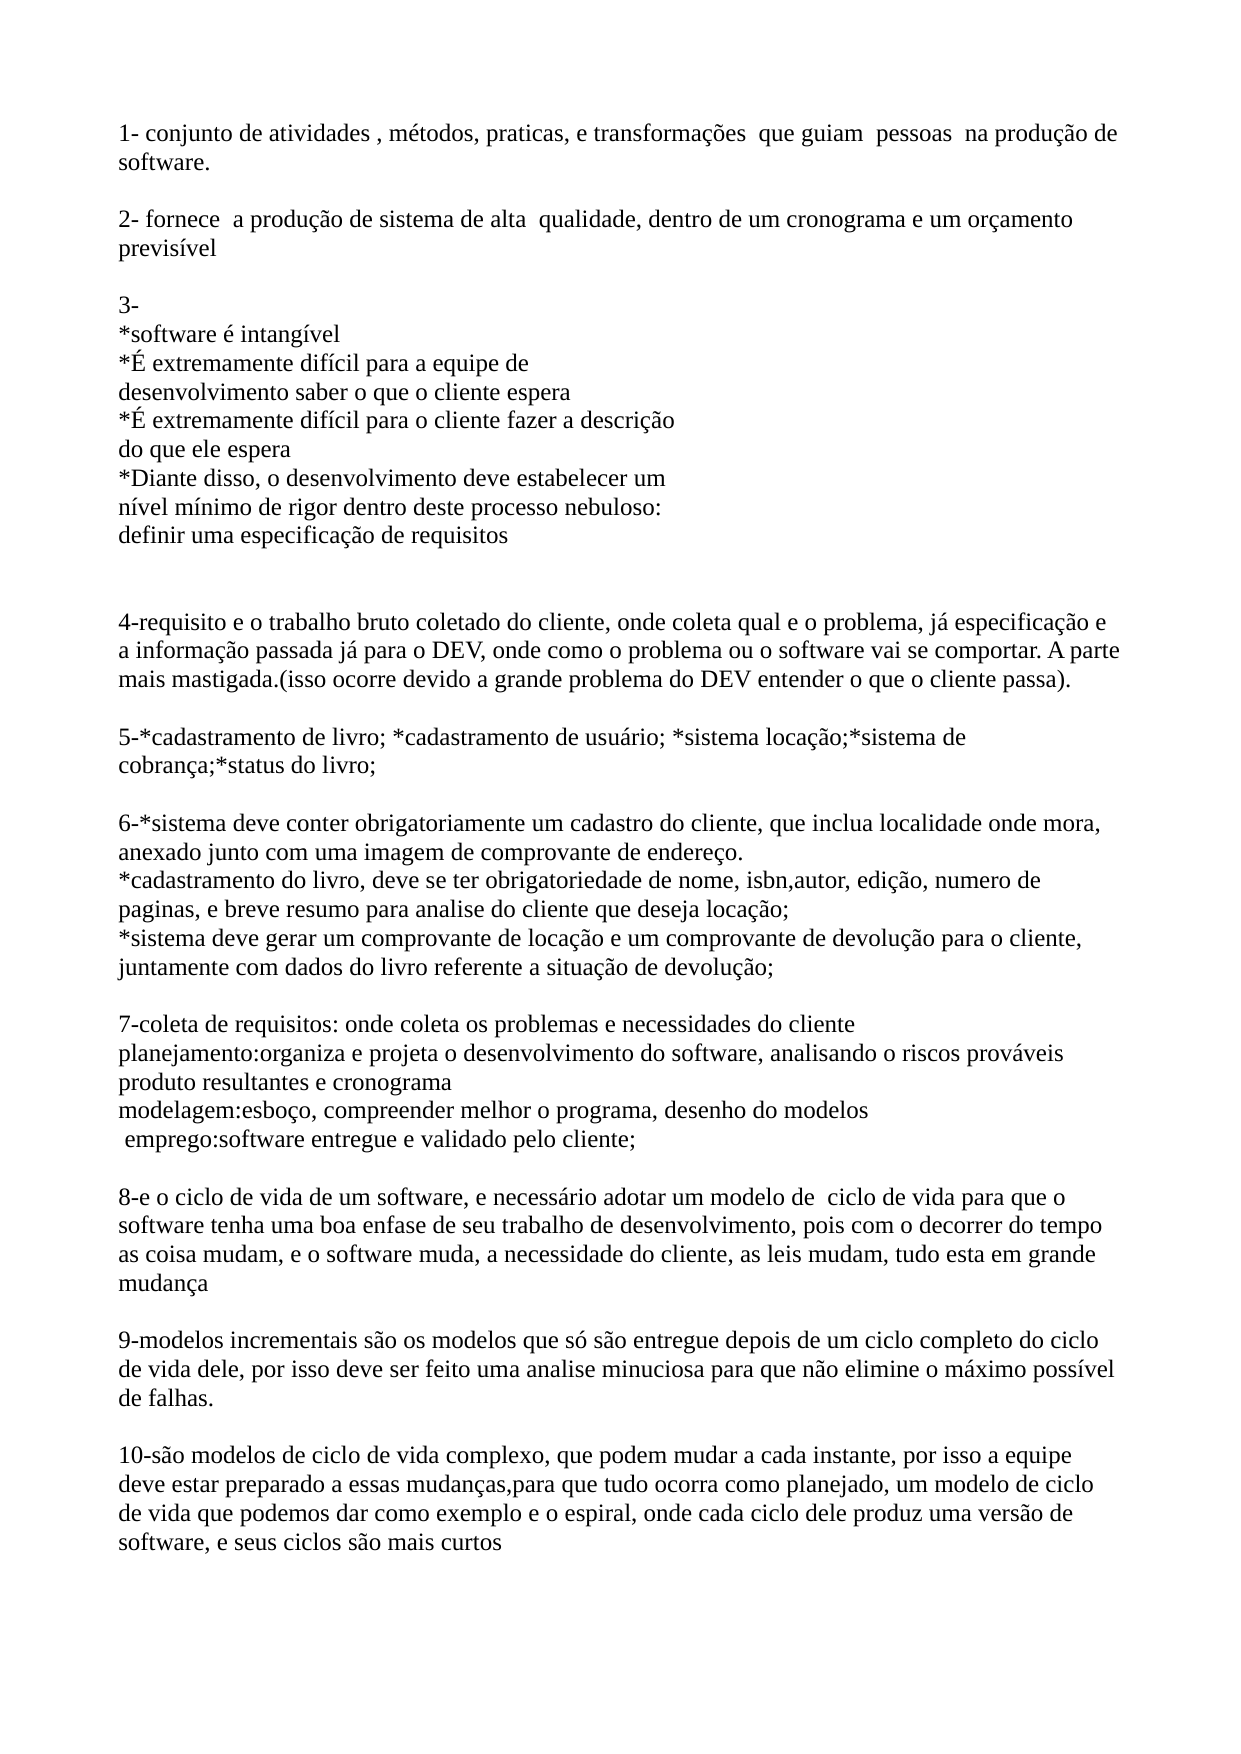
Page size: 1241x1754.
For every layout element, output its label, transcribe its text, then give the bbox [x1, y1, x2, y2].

text definir uma especificação de requisitos [118, 521, 1122, 549]
text 5-*cadastramento de livro; *cadastramento de usuário; *sistema locação;*sistema de cobrança;*status do livro; [118, 722, 1122, 779]
text 10-são modelos de ciclo de vida complexo, que podem mudar a cada instante, por isso a equipe deve estar preparado a essas mudanças,para que tudo ocorra como planejado, um modelo de ciclo de vida que podemos dar como exemplo e o espiral, onde cada ciclo dele produz uma versão de software, e seus ciclos são mais curtos [118, 1441, 1122, 1556]
text *software é intangível [118, 319, 1122, 348]
text 4-requisito e o trabalho bruto coletado do cliente, onde coleta qual e o problema, já especificação e a informação passada já para o DEV, onde como o problema ou o software vai se comportar. A parte mais mastigada.(isso ocorre devido a grande problema do DEV entender o que o cliente passa). [118, 607, 1122, 693]
text 8-e o ciclo de vida de um software, e necessário adotar um modelo de ciclo de vida para que o software tenha uma boa enfase de seu trabalho de desenvolvimento, pois com o decorrer do tempo as coisa mudam, e o software muda, a necessidade do cliente, as leis mudam, tudo esta em grande mudança [118, 1182, 1122, 1297]
text 1- conjunto de atividades , métodos, praticas, e transformações que guiam pessoas na produção de software. [118, 118, 1122, 176]
text do que ele espera [118, 434, 1122, 463]
text *É extremamente difícil para o cliente fazer a descrição [118, 406, 1122, 434]
text 6-*sistema deve conter obrigatoriamente um cadastro do cliente, que inclua localidade onde mora, anexado junto com uma imagem de comprovante de endereço. [118, 808, 1122, 866]
text *sistema deve gerar um comprovante de locação e um comprovante de devolução para o cliente, juntamente com dados do livro referente a situação de devolução; [118, 923, 1122, 981]
text emprego:software entregue e validado pelo cliente; [118, 1124, 1122, 1153]
text desenvolvimento saber o que o cliente espera [118, 377, 1122, 406]
text 9-modelos incrementais são os modelos que só são entregue depois de um ciclo completo do ciclo de vida dele, por isso deve ser feito uma analise minuciosa para que não elimine o máximo possível de falhas. [118, 1326, 1122, 1412]
text modelagem:esboço, compreender melhor o programa, desenho do modelos [118, 1096, 1122, 1124]
text 7-coleta de requisitos: onde coleta os problemas e necessidades do cliente [118, 1009, 1122, 1038]
text nível mínimo de rigor dentro deste processo nebuloso: [118, 492, 1122, 521]
text *Diante disso, o desenvolvimento deve estabelecer um [118, 463, 1122, 492]
text 3- [118, 291, 1122, 319]
text planejamento:organiza e projeta o desenvolvimento do software, analisando o riscos prováveis produto resultantes e cronograma [118, 1038, 1122, 1096]
text *É extremamente difícil para a equipe de [118, 348, 1122, 377]
text *cadastramento do livro, deve se ter obrigatoriedade de nome, isbn,autor, edição, numero de paginas, e breve resumo para analise do cliente que deseja locação; [118, 866, 1122, 923]
text 2- fornece a produção de sistema de alta qualidade, dentro de um cronograma e um orçamento previsível [118, 204, 1122, 262]
